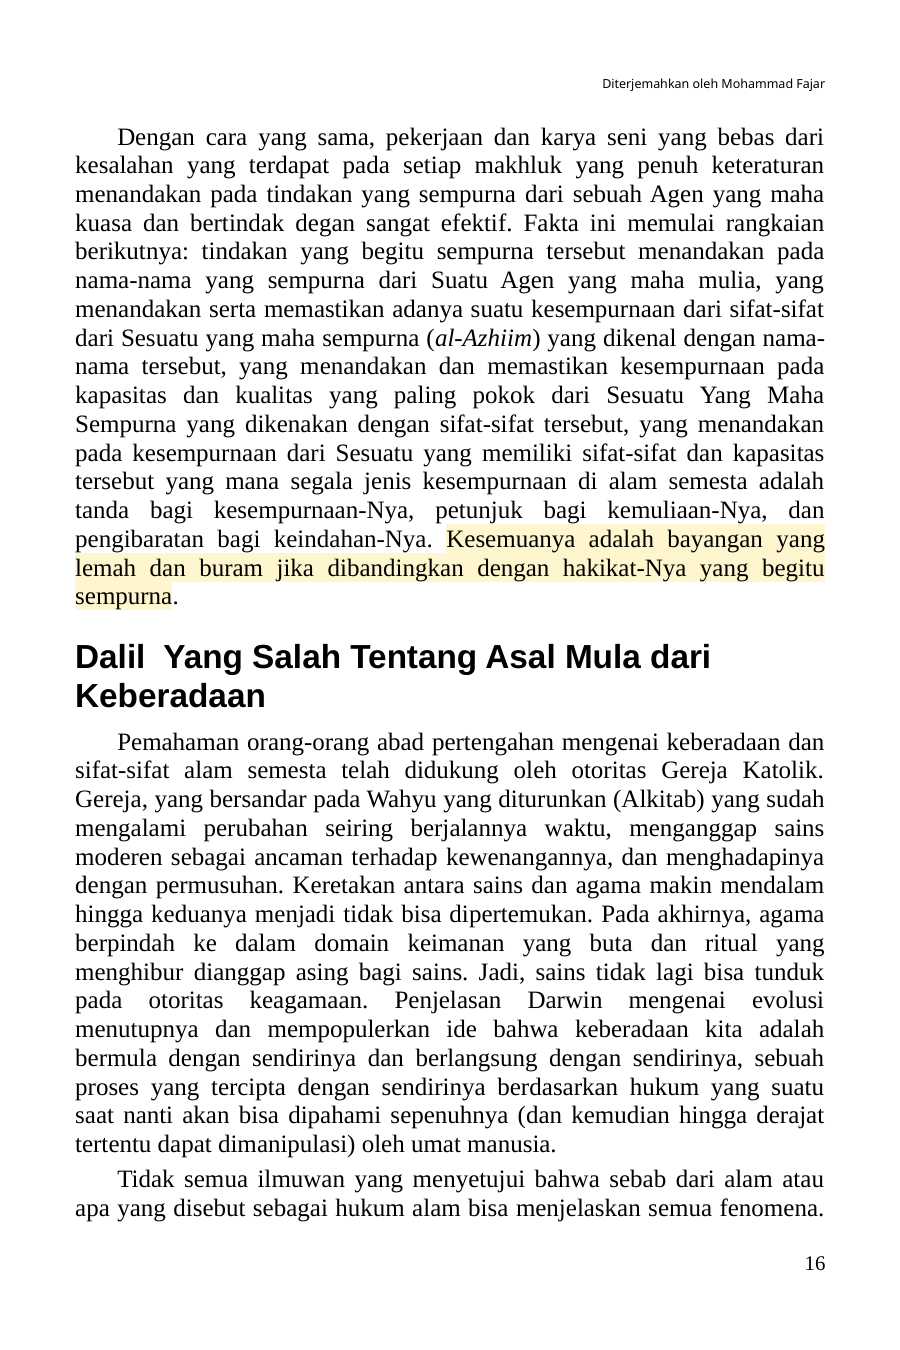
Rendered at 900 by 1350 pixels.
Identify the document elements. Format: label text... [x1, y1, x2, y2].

text Tidak semua ilmuwan yang menyetujui bahwa sebab dari alam atau apa yang disebut sebagai hukum alam bisa menjelaskan semua fenomena. [75, 1164, 825, 1221]
text Dengan cara yang sama, pekerjaan dan karya seni yang bebas dari kesalahan yang terdapat pada setiap makhluk yang penuh keteraturan menandakan pada tindakan yang sempurna dari sebuah Agen yang maha kuasa dan bertindak degan sangat efektif. Fakta ini memulai rangkaian berikutnya: tindakan yang begitu sempurna tersebut menandakan pada nama-nama yang sempurna dari Suatu Agen yang maha mulia, yang menandakan serta memastikan adanya suatu kesempurnaan dari sifat-sifat dari Sesuatu yang maha sempurna (al-Azhiim) yang dikenal dengan nama-nama tersebut, yang menandakan dan memastikan kesempurnaan pada kapasitas dan kualitas yang paling pokok dari Sesuatu Yang Maha Sempurna yang dikenakan dengan sifat-sifat tersebut, yang menandakan pada kesempurnaan dari Sesuatu yang memiliki sifat-sifat dan kapasitas tersebut yang mana segala jenis kesempurnaan di alam semesta adalah tanda bagi kesempurnaan-Nya, petunjuk bagi kemuliaan-Nya, dan pengibaratan bagi keindahan-Nya. Kesemuanya adalah bayangan yang lemah dan buram jika dibandingkan dengan hakikat-Nya yang begitu sempurna. [75, 122, 825, 610]
subtitle Dalil Yang Salah Tentang Asal Mula dari Keberadaan [75, 637, 825, 714]
text Pemahaman orang-orang abad pertengahan mengenai keberadaan dan sifat-sifat alam semesta telah didukung oleh otoritas Gereja Katolik. Gereja, yang bersandar pada Wahyu yang diturunkan (Alkitab) yang sudah mengalami perubahan seiring berjalannya waktu, menganggap sains moderen sebagai ancaman terhadap kewenangannya, dan menghadapinya dengan permusuhan. Keretakan antara sains dan agama makin mendalam hingga keduanya menjadi tidak bisa dipertemukan. Pada akhirnya, agama berpindah ke dalam domain keimanan yang buta dan ritual yang menghibur dianggap asing bagi sains. Jadi, sains tidak lagi bisa tunduk pada otoritas keagamaan. Penjelasan Darwin mengenai evolusi menutupnya dan mempopulerkan ide bahwa keberadaan kita adalah bermula dengan sendirinya dan berlangsung dengan sendirinya, sebuah proses yang tercipta dengan sendirinya berdasarkan hukum yang suatu saat nanti akan bisa dipahami sepenuhnya (dan kemudian hingga derajat tertentu dapat dimanipulasi) oleh umat manusia. [75, 727, 825, 1158]
